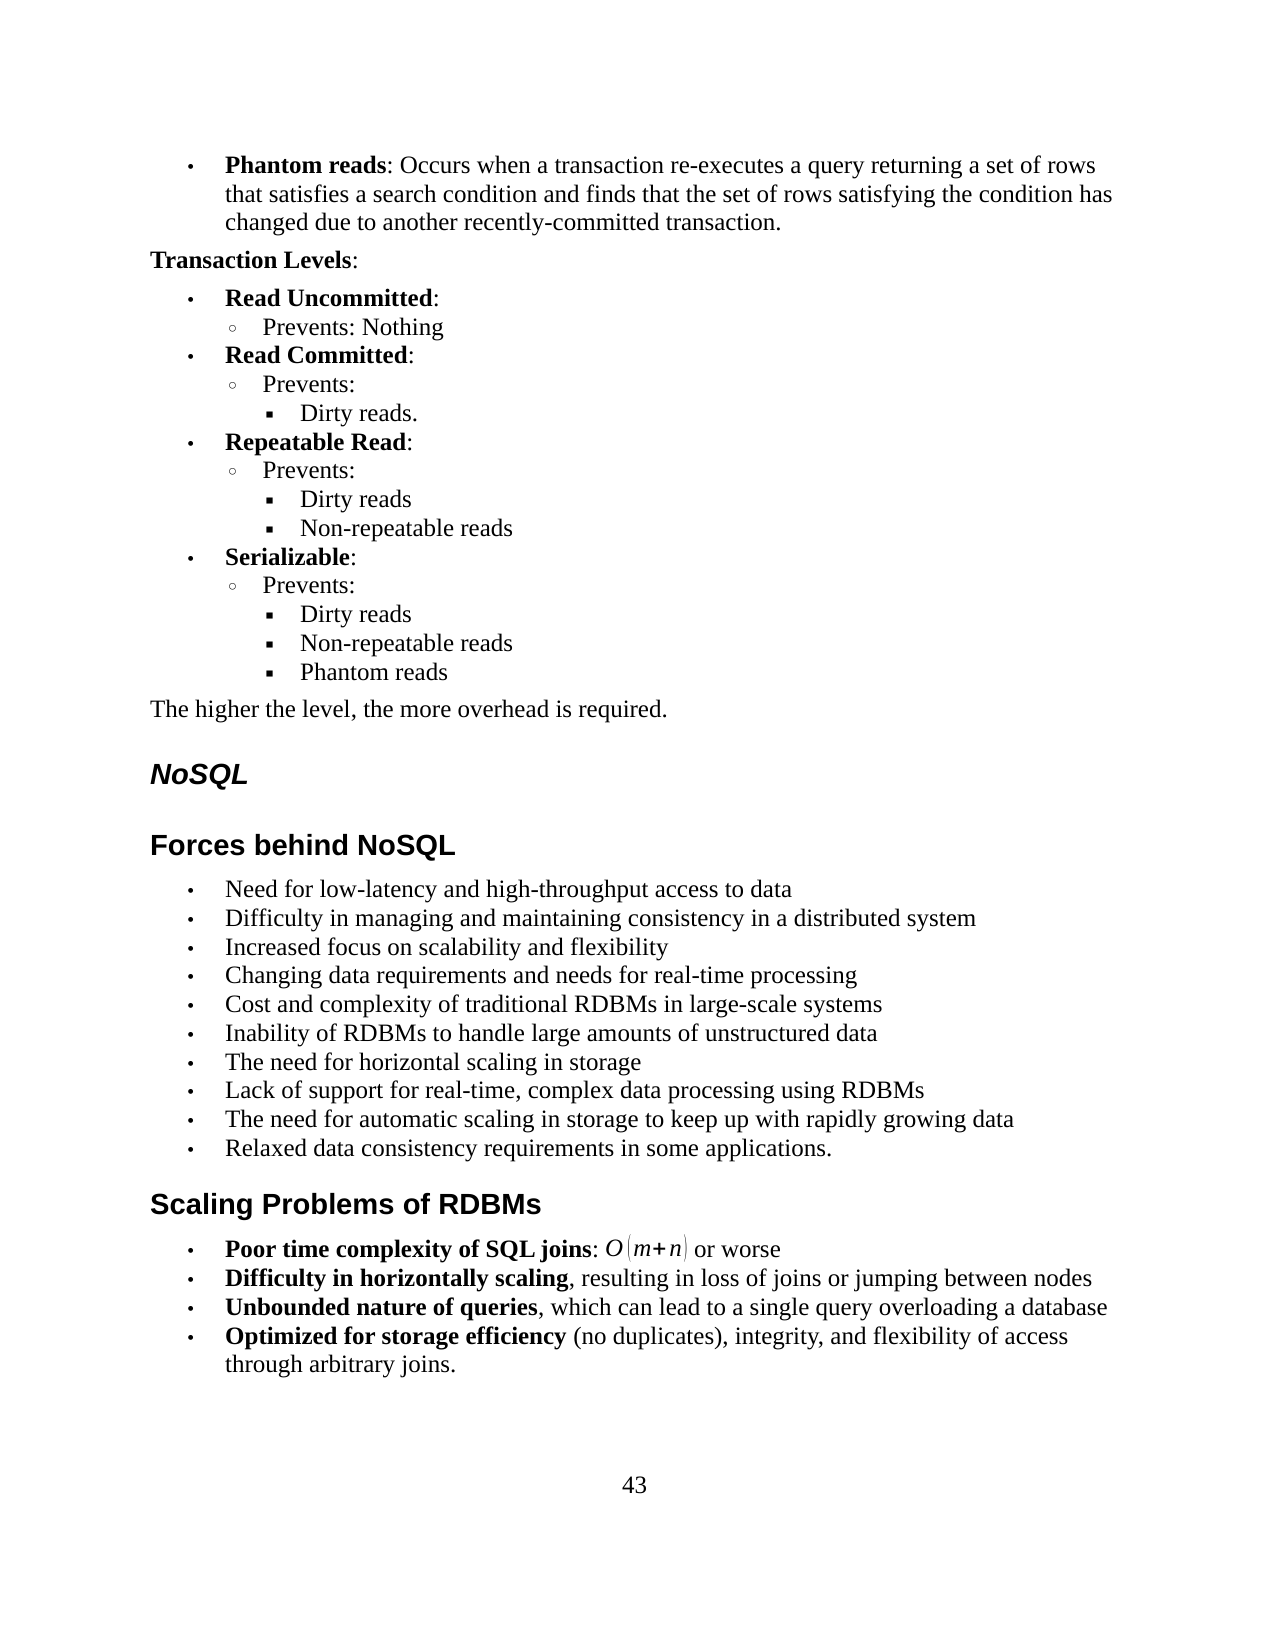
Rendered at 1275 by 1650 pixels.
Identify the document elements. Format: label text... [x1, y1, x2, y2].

list The need for automatic scaling in storage to keep up with rapidly growing data [187, 1104, 1125, 1133]
list Phantom reads: Occurs when a transaction re-executes a query returning a set of rows that satisfies a search condition and finds that the set of rows satisfying the condition has changed due to another recently-committed transaction. [187, 150, 1125, 236]
subtitle Scaling Problems of RDBMs [150, 1187, 1125, 1220]
list Repeatable Read: [187, 427, 1125, 455]
list Relaxed data consistency requirements in some applications. [187, 1133, 1125, 1162]
list Difficulty in managing and maintaining consistency in a distributed system [187, 903, 1125, 932]
list Poor time complexity of SQL joins: or worse [187, 1233, 1125, 1263]
list Cost and complexity of traditional RDBMs in large-scale systems [187, 989, 1125, 1018]
list Read Committed: [187, 340, 1125, 369]
subtitle NoSQL [150, 757, 1125, 791]
list Difficulty in horizontally scaling, resulting in loss of joins or jumping between nodes [187, 1263, 1125, 1292]
list Lack of support for real-time, complex data processing using RDBMs [187, 1075, 1125, 1104]
list Unbounded nature of queries, which can lead to a single query overloading a database [187, 1292, 1125, 1321]
subtitle Forces behind NoSQL [150, 828, 1125, 862]
list Dirty reads. [262, 398, 1125, 427]
list Non-repeatable reads [262, 628, 1125, 657]
list Phantom reads [262, 657, 1125, 685]
text The higher the level, the more overhead is required. [150, 694, 1125, 723]
text Transaction Levels: [150, 245, 1125, 274]
list Prevents: Nothing [225, 312, 1125, 340]
list Non-repeatable reads [262, 513, 1125, 542]
list Prevents: [225, 455, 1125, 484]
list Prevents: [225, 369, 1125, 398]
list Read Uncommitted: [187, 283, 1125, 312]
list The need for horizontal scaling in storage [187, 1047, 1125, 1075]
list Serializable: [187, 542, 1125, 570]
list Need for low-latency and high-throughput access to data [187, 874, 1125, 903]
list Dirty reads [262, 484, 1125, 513]
list Changing data requirements and needs for real-time processing [187, 960, 1125, 989]
list Optimized for storage efficiency (no duplicates), integrity, and flexibility of access through arbitrary joins. [187, 1321, 1125, 1378]
list Prevents: [225, 570, 1125, 599]
list Inability of RDBMs to handle large amounts of unstructured data [187, 1018, 1125, 1047]
list Increased focus on scalability and flexibility [187, 932, 1125, 960]
list Dirty reads [262, 599, 1125, 628]
